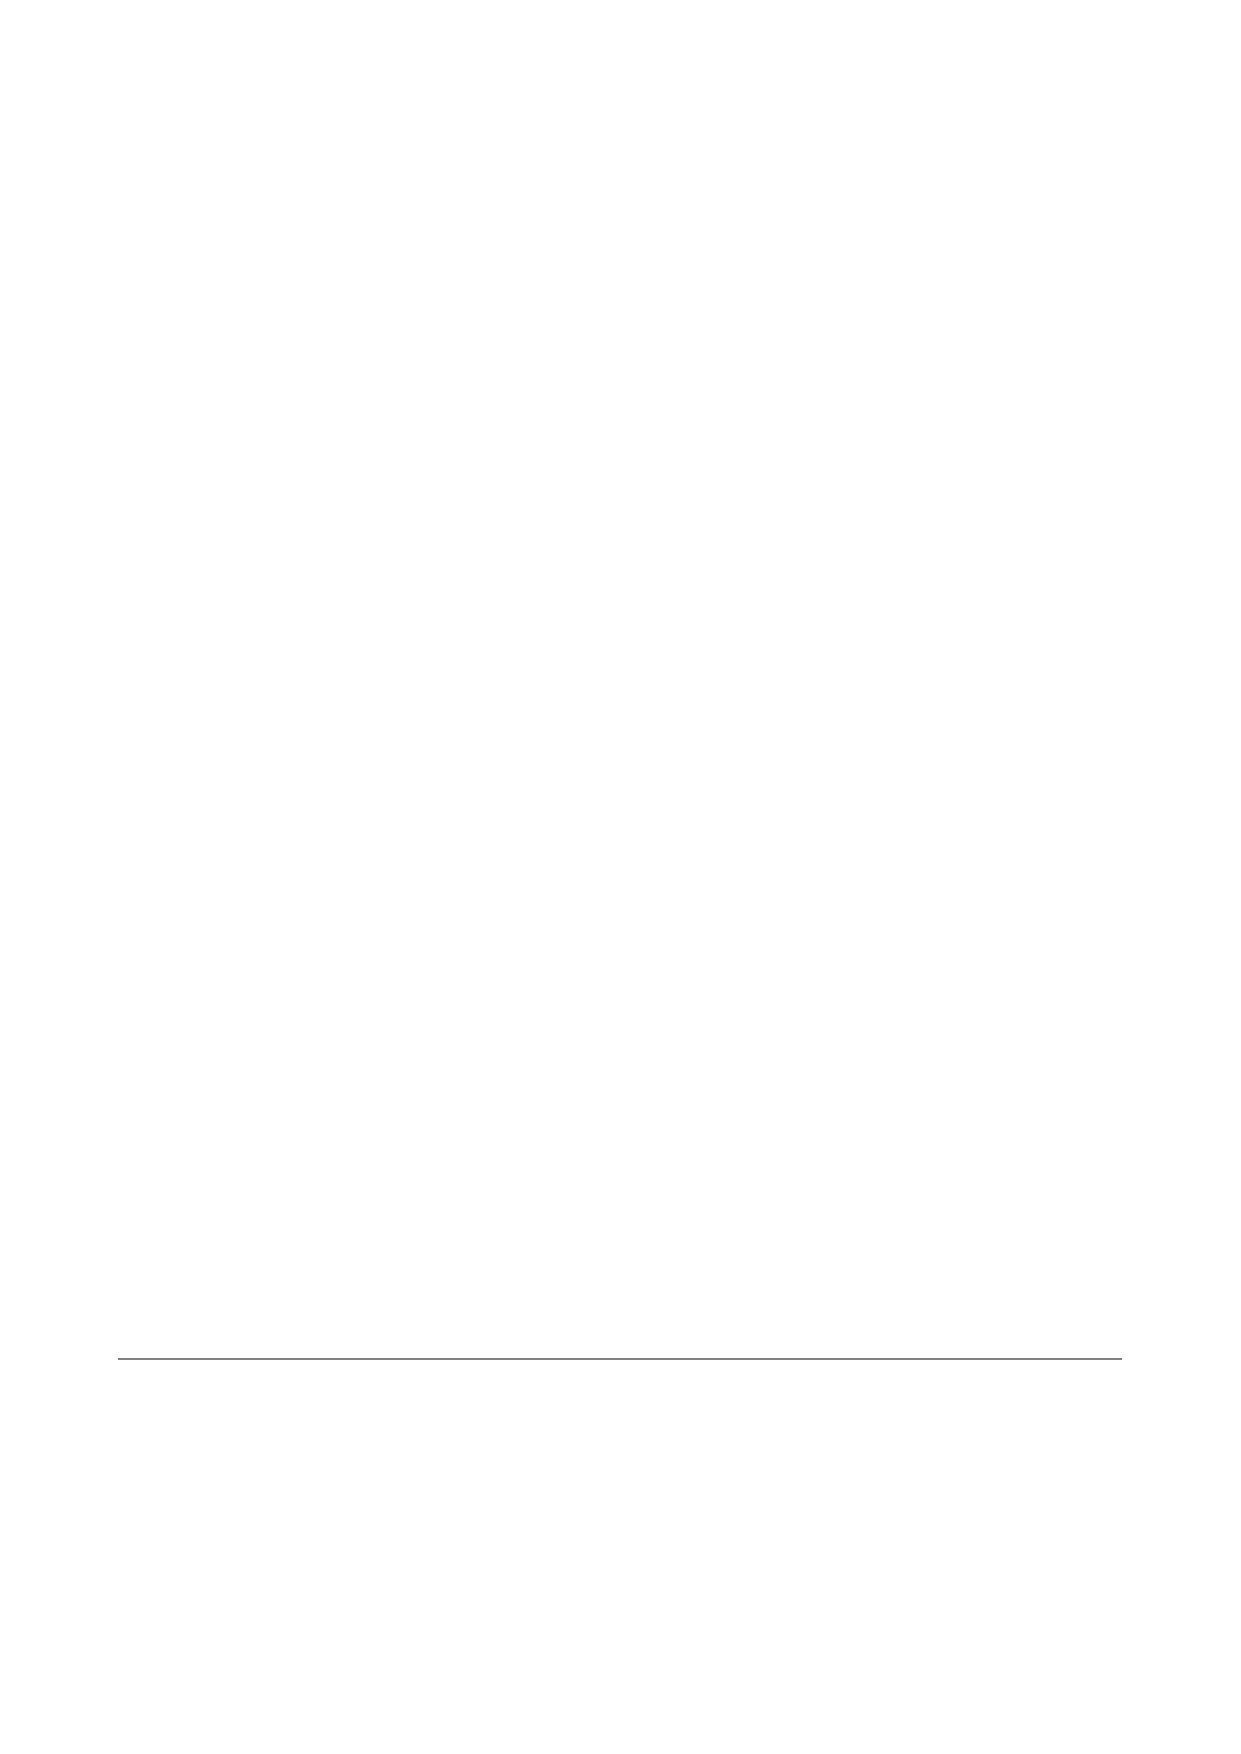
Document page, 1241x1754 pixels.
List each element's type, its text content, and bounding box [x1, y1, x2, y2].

text Когда ты вызываешь функцию с new, JS делает: [118, 259, 1122, 290]
text hasOwnProperty возвращает true, только если свойство находится именно в самом объекте, а НЕ в прототипе. [118, 998, 1122, 1058]
text __proto__: animal [118, 1588, 1122, 1612]
subtitle ✅ 1. Прототип указан прямо при создании объекта [118, 1413, 1122, 1528]
list Потом меняешь Animal.prototype на ДРУГОЙ объект [162, 808, 1122, 839]
text То переменная, в которую ты сохранил старую ссылку, НИЧЕГО не знает о новых изменениях. [118, 858, 1122, 920]
text return obj; [118, 380, 1122, 403]
text У тебя приведены два варианта задания прототипа: [118, 1296, 1122, 1325]
text Потому что .prototype — это “заготовка” для объектов, которые будут созданы через new. [118, 174, 1122, 240]
list Если ты сохраняешь ссылку на объект [162, 760, 1122, 789]
text То есть: [118, 713, 1122, 741]
text Func.call(obj); [118, 356, 1122, 380]
text }; [118, 1612, 1122, 1635]
text obj.__proto__ = Func.prototype; // ← вот тут используется .prototype [118, 332, 1122, 356]
subtitle Ссылка остаётся на тот объект, который был в момент присвоения. [118, 667, 1122, 700]
text jumps: true, [118, 1564, 1122, 1588]
text Прототип запоминается в момент создания объекта через new. Если позже изменить Animal.prototype, уже созданные объекты этого не заметят. [118, 938, 1122, 998]
subtitle 📌 Две формы задания прототипа — в объектном литерале и после создания [118, 1169, 1122, 1284]
text let rabbit = { [118, 1541, 1122, 1564]
text А когда ты вызываешь без new, например: [118, 433, 1122, 464]
text const obj = {}; [118, 309, 1122, 332]
text JavaScript просто выполняет функцию, никакого нового объекта не создаёт, и sayHi.prototype остаётся в стороне — просто лежит себе. [118, 536, 1122, 633]
text sayHi(); [118, 483, 1122, 507]
subtitle 🔹 2. Почему так [118, 118, 1122, 161]
